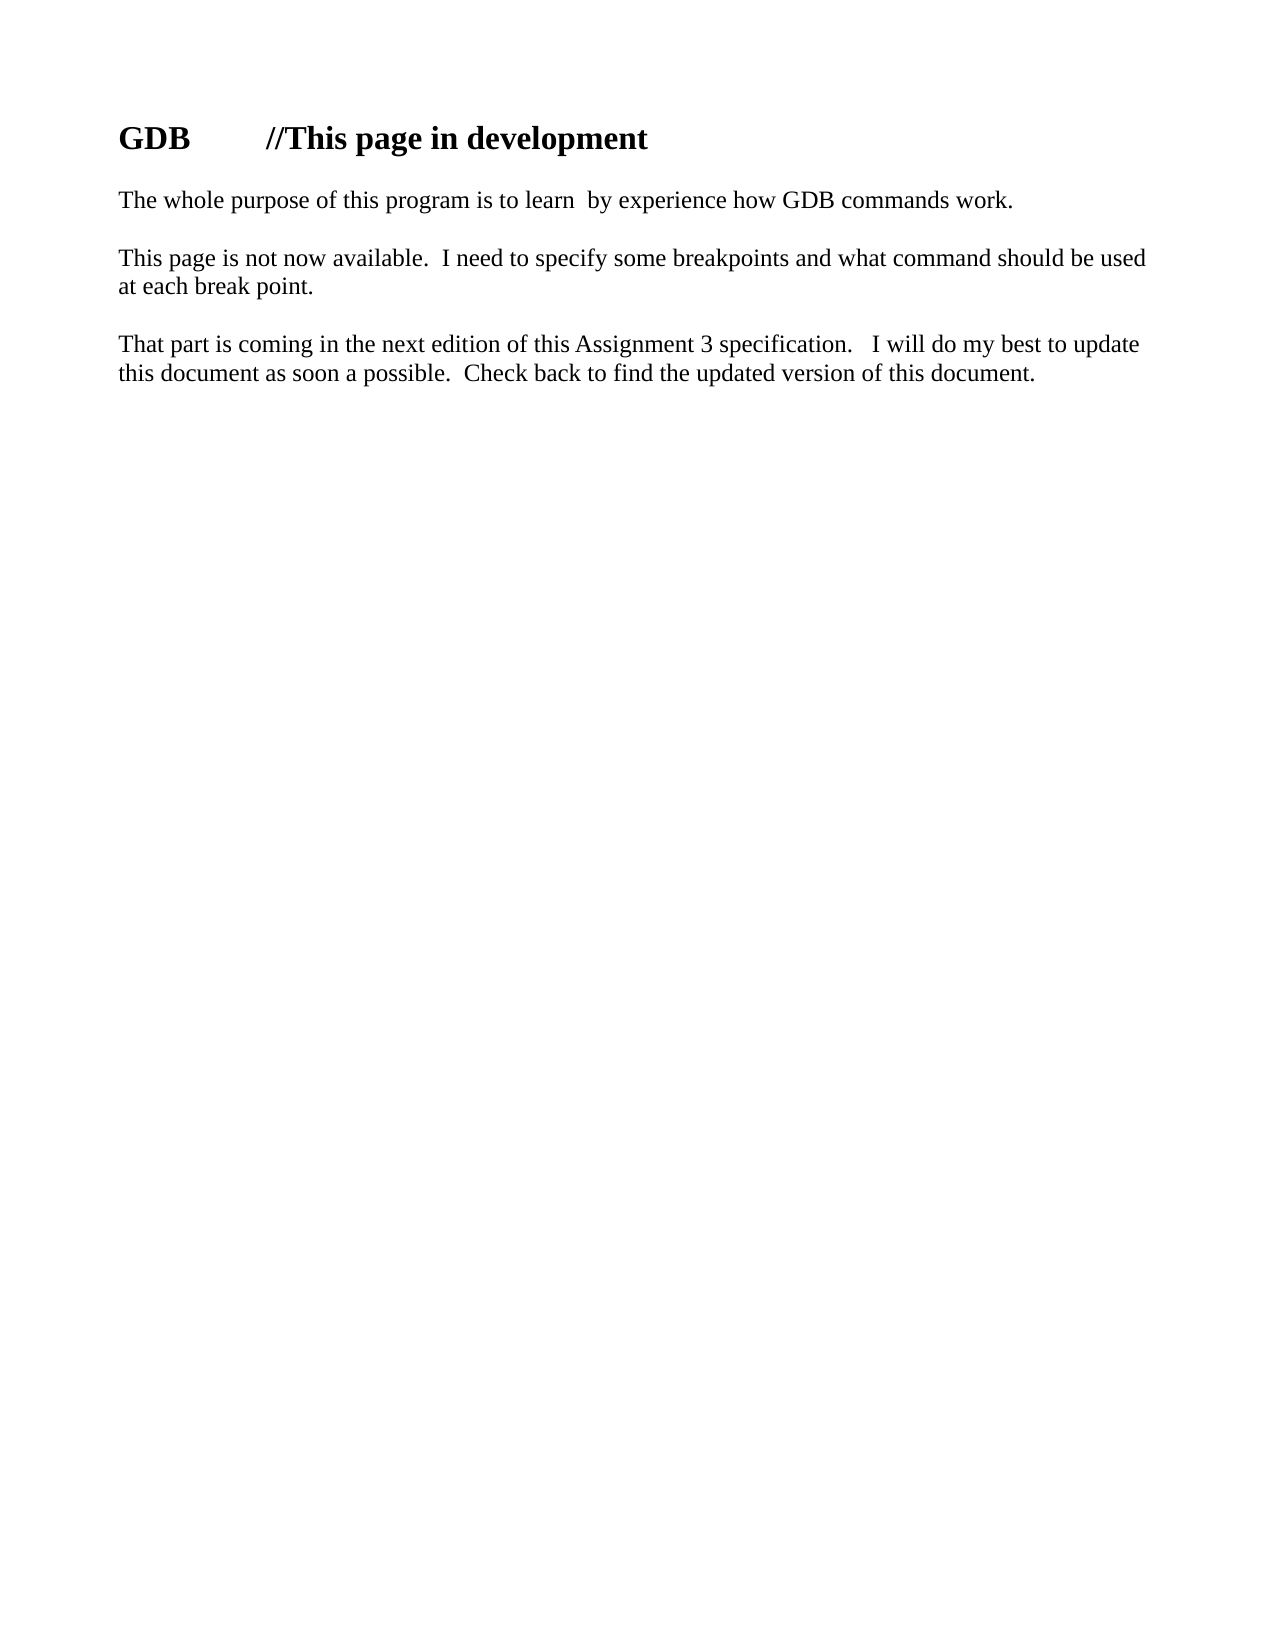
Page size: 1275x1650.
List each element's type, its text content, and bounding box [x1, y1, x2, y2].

text That part is coming in the next edition of this Assignment 3 specification. I will do my best to update this document as soon a possible. Check back to find the updated version of this document. [118, 329, 1157, 386]
text GDB //This page in development [118, 118, 1157, 156]
text The whole purpose of this program is to learn by experience how GDB commands work. [118, 185, 1157, 214]
text This page is not now available. I need to specify some breakpoints and what command should be used at each break point. [118, 243, 1157, 300]
